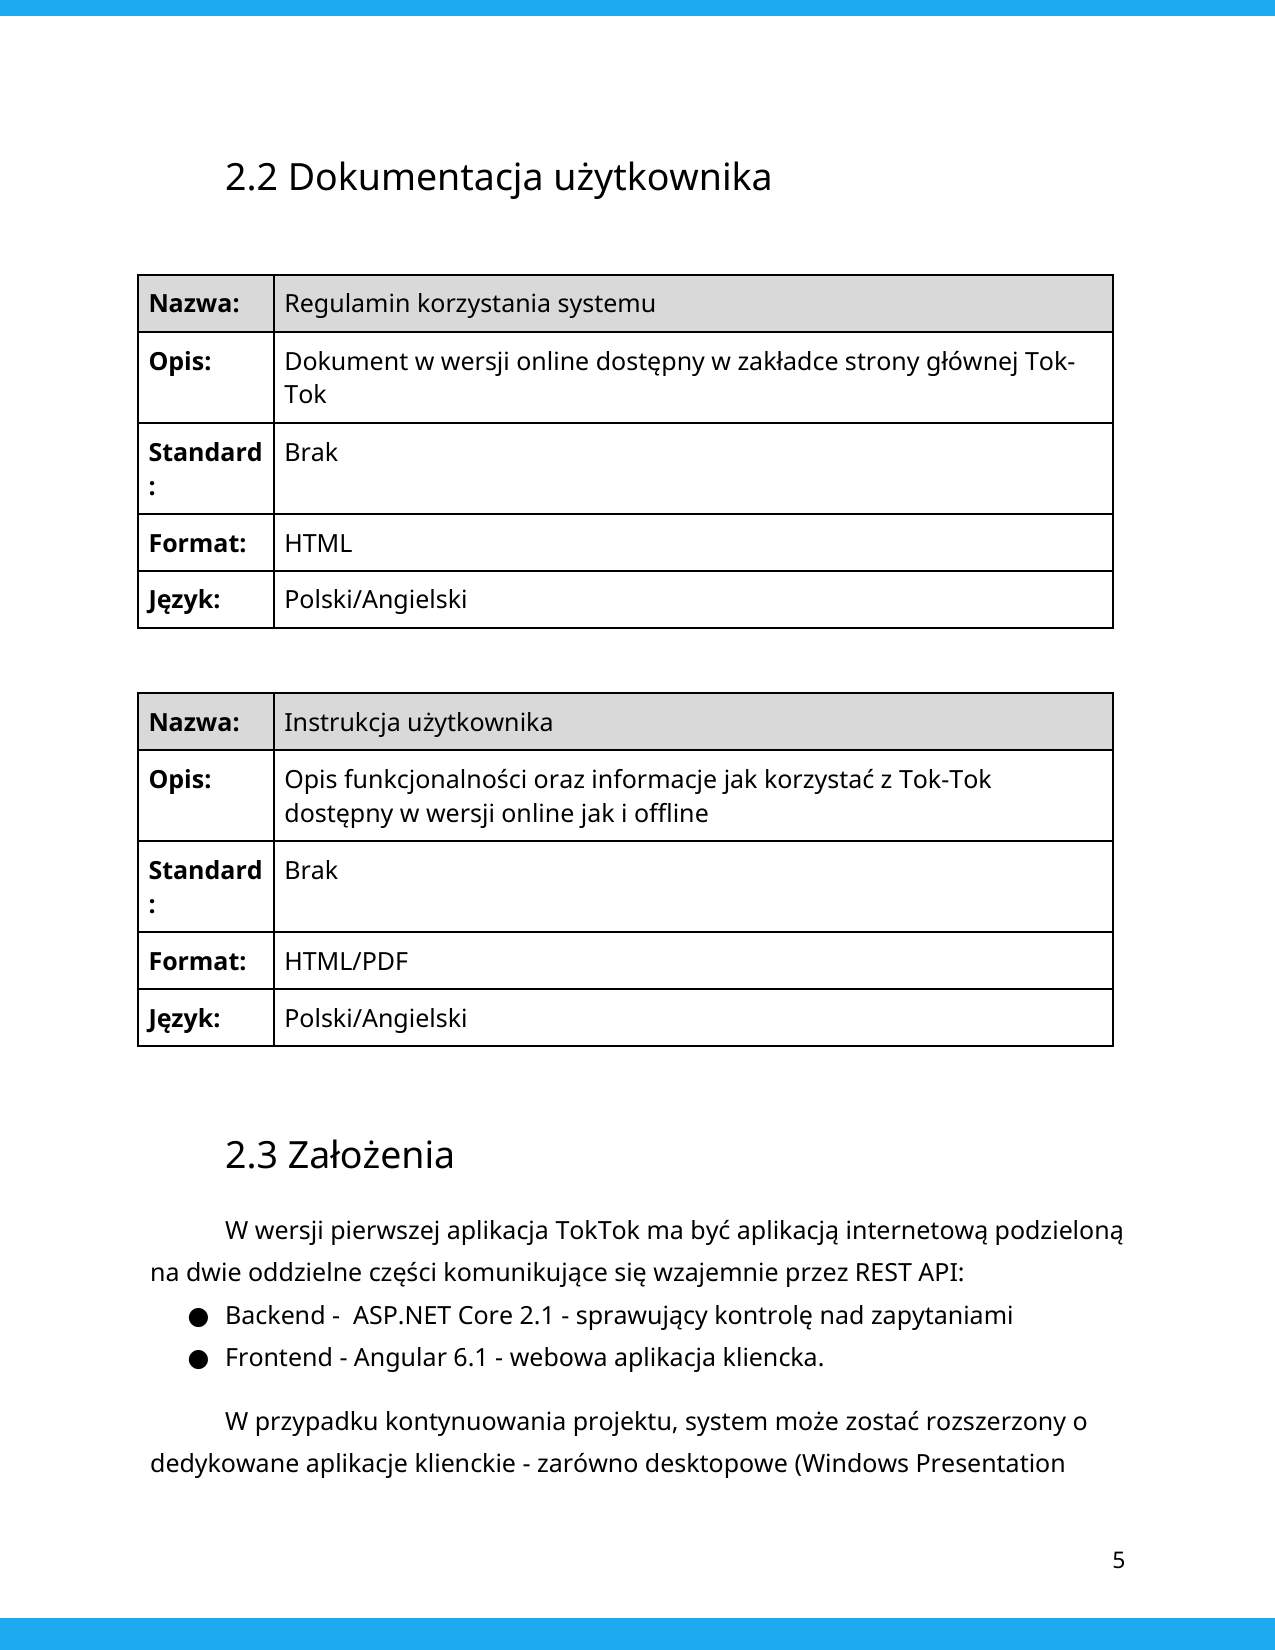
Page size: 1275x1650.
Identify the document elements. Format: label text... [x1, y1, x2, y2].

table_cell Język: [139, 572, 273, 627]
table_cell Brak [275, 842, 1112, 931]
text 2.2 Dokumentacja użytkownika [150, 150, 1125, 201]
text 2.3 Założenia [150, 1128, 1125, 1179]
table_cell Format: [139, 933, 273, 988]
table_cell Opis funkcjonalności oraz informacje jak korzystać z Tok-Tok dostępny w wersji online jak i offline [275, 751, 1112, 840]
text W wersji pierwszej aplikacja TokTok ma być aplikacją internetową podzieloną na dwie oddzielne części komunikujące się wzajemnie przez REST API: [150, 1212, 1125, 1289]
table_cell Opis: [139, 751, 273, 840]
table_header Nazwa: [139, 276, 273, 331]
table_cell Polski/Angielski [275, 990, 1112, 1045]
table_cell HTML/PDF [275, 933, 1112, 988]
table_cell Brak [275, 424, 1112, 513]
text W przypadku kontynuowania projektu, system może zostać rozszerzony o dedykowane aplikacje klienckie - zarówno desktopowe (Windows Presentation [150, 1403, 1125, 1480]
table_cell Opis: [139, 333, 273, 422]
table_cell Standard: [139, 842, 273, 931]
list Frontend - Angular 6.1 - webowa aplikacja kliencka. [187, 1340, 1125, 1374]
table_header Nazwa: [139, 694, 273, 749]
table_cell HTML [275, 515, 1112, 570]
picture [0, 1618, 1275, 1650]
table_cell Dokument w wersji online dostępny w zakładce strony głównej Tok-Tok [275, 333, 1112, 422]
list Backend - ASP.NET Core 2.1 - sprawujący kontrolę nad zapytaniami [187, 1297, 1125, 1332]
table_cell Format: [139, 515, 273, 570]
table_cell Polski/Angielski [275, 572, 1112, 627]
table_header Instrukcja użytkownika [275, 694, 1112, 749]
picture [0, 0, 1275, 16]
table_cell Język: [139, 990, 273, 1045]
table_cell Standard: [139, 424, 273, 513]
table_header Regulamin korzystania systemu [275, 276, 1112, 331]
